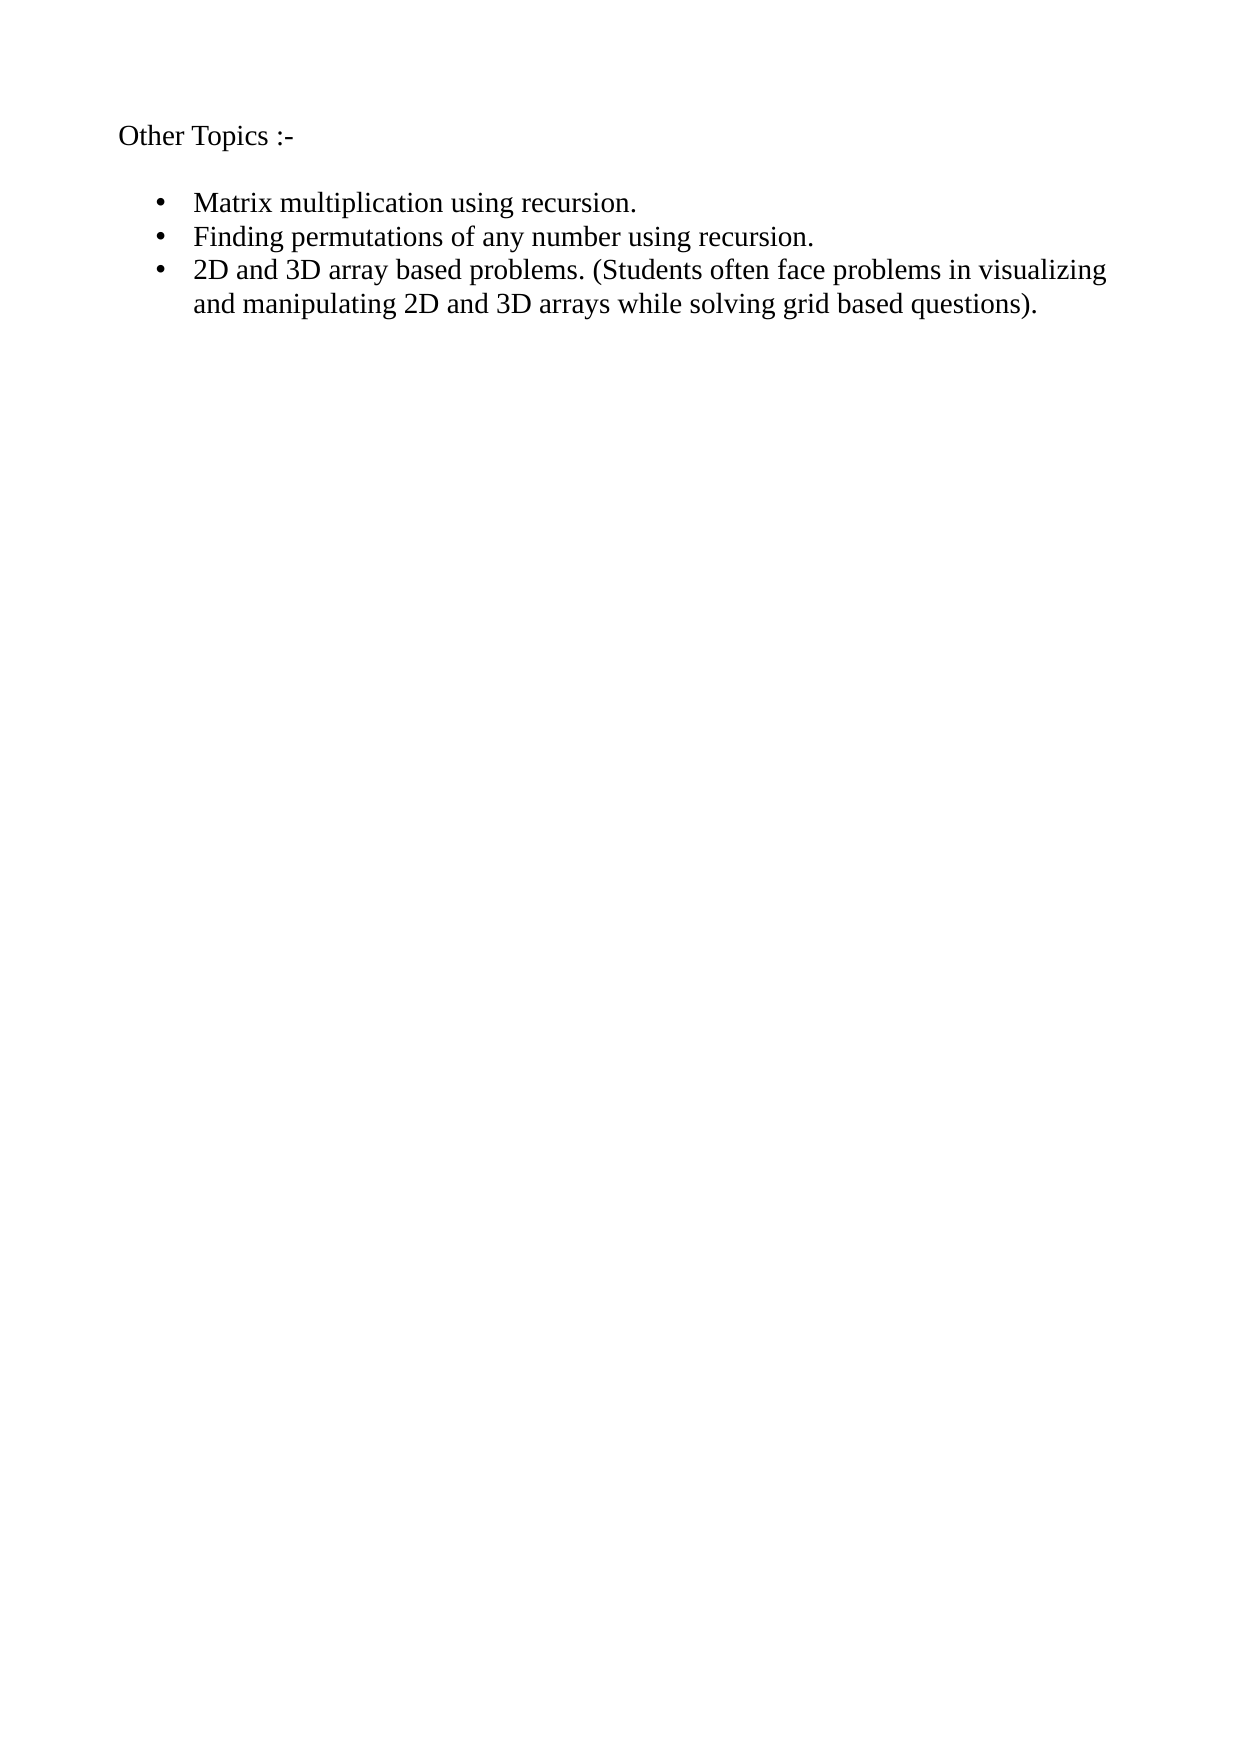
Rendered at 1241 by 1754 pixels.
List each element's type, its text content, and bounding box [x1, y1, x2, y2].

list 2D and 3D array based problems. (Students often face problems in visualizing and manipulating 2D and 3D arrays while solving grid based questions). [156, 252, 1122, 320]
list Finding permutations of any number using recursion. [156, 219, 1122, 252]
list Matrix multiplication using recursion. [156, 185, 1122, 219]
text Other Topics :- [118, 118, 1122, 152]
